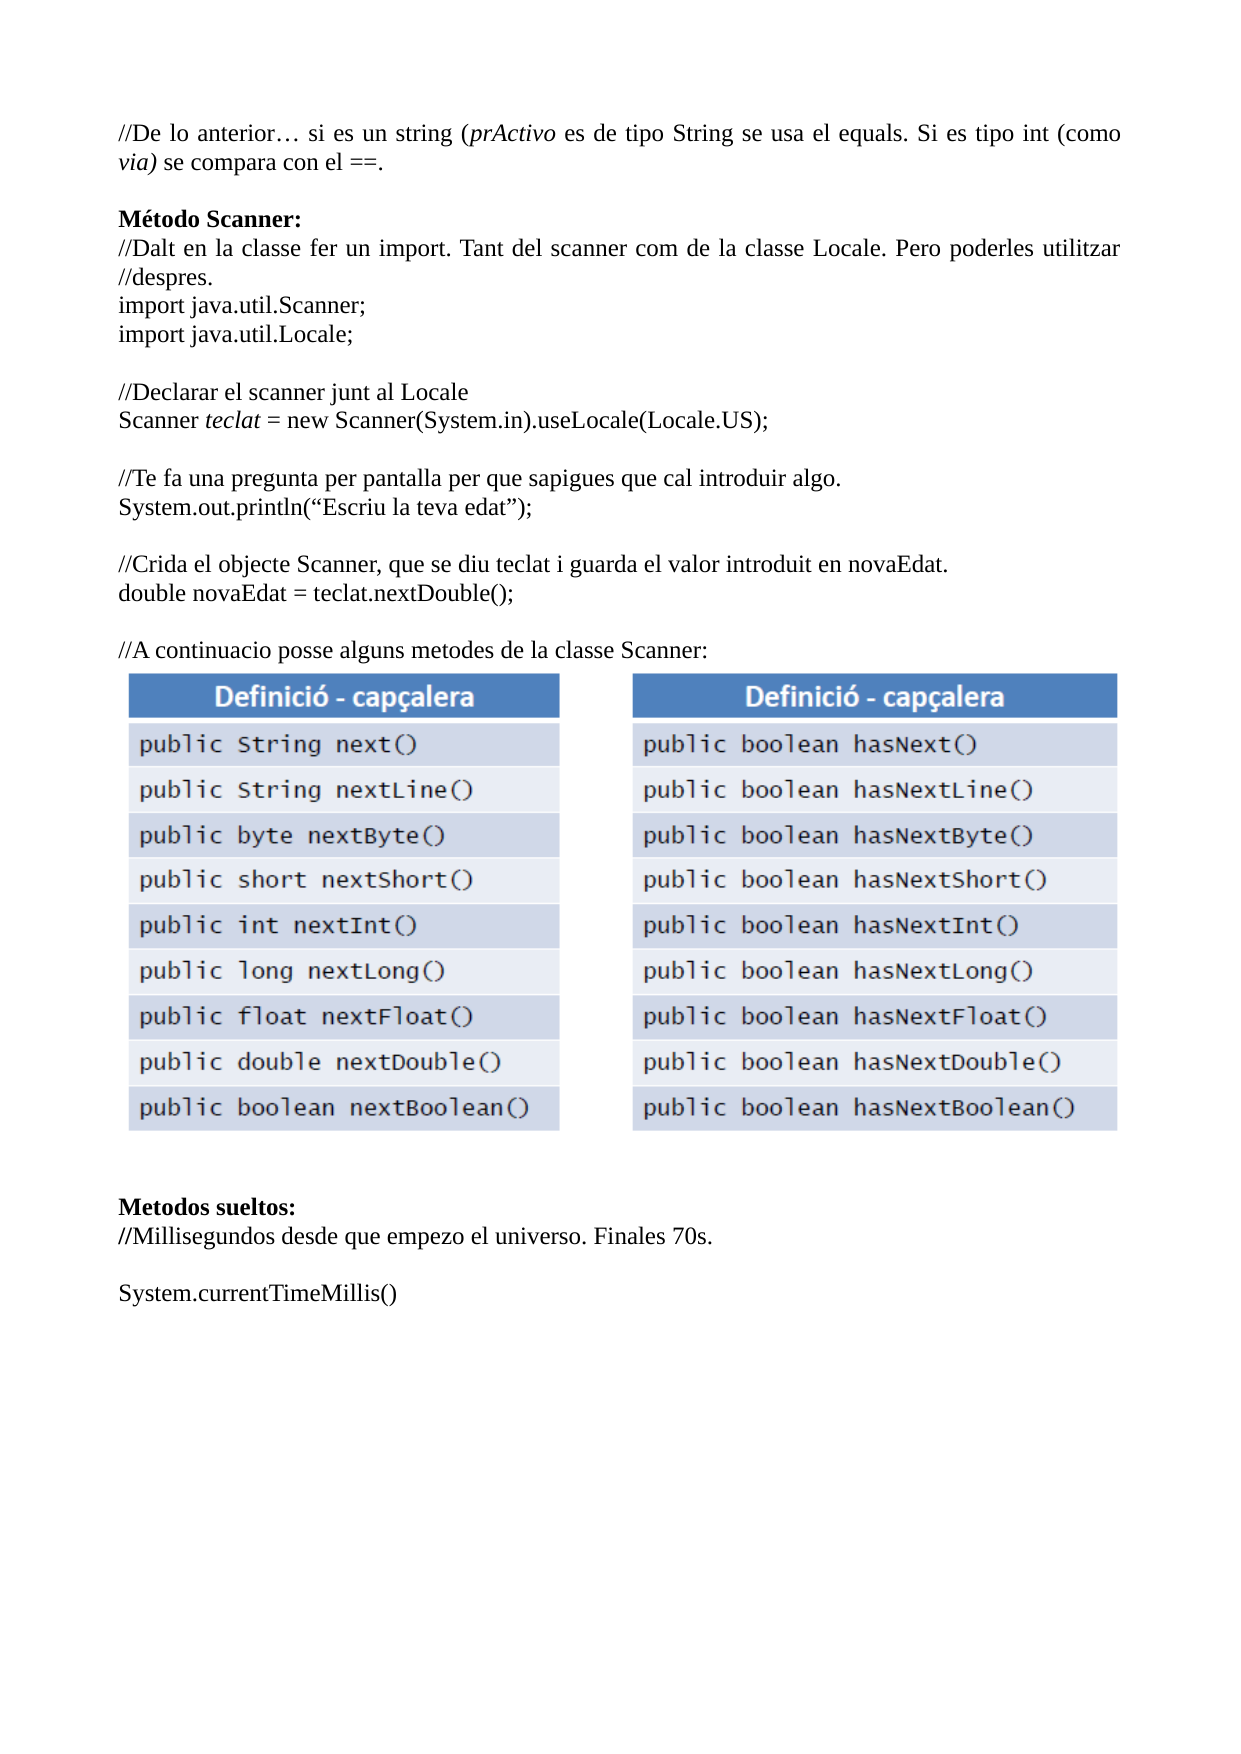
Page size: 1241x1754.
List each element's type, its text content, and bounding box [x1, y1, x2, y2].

text import java.util.Locale; [118, 319, 1122, 348]
text //De lo anterior… si es un string (prActivo es de tipo String se usa el equals. Si es tipo int (como via) se compara con el ==. [118, 118, 1122, 176]
text System.currentTimeMillis() [118, 1278, 1122, 1307]
text //Declarar el scanner junt al Locale [118, 377, 1122, 406]
text System.out.println(“Escriu la teva edat”); [118, 492, 1122, 521]
text import java.util.Scanner; [118, 291, 1122, 319]
text double novaEdat = teclat.nextDouble(); [118, 578, 1122, 607]
picture [118, 664, 1123, 1135]
text //Dalt en la classe fer un import. Tant del scanner com de la classe Locale. Pero poderles utilitzar //despres. [118, 233, 1122, 291]
text Scanner teclat = new Scanner(System.in).useLocale(Locale.US); [118, 406, 1122, 434]
text //Millisegundos desde que empezo el universo. Finales 70s. [118, 1221, 1122, 1249]
text //Te fa una pregunta per pantalla per que sapigues que cal introduir algo. [118, 463, 1122, 492]
text Metodos sueltos: [118, 1192, 1122, 1221]
text Método Scanner: [118, 204, 1122, 233]
text //Crida el objecte Scanner, que se diu teclat i guarda el valor introduit en novaEdat. [118, 549, 1122, 578]
text //A continuacio posse alguns metodes de la classe Scanner: [118, 636, 1122, 664]
